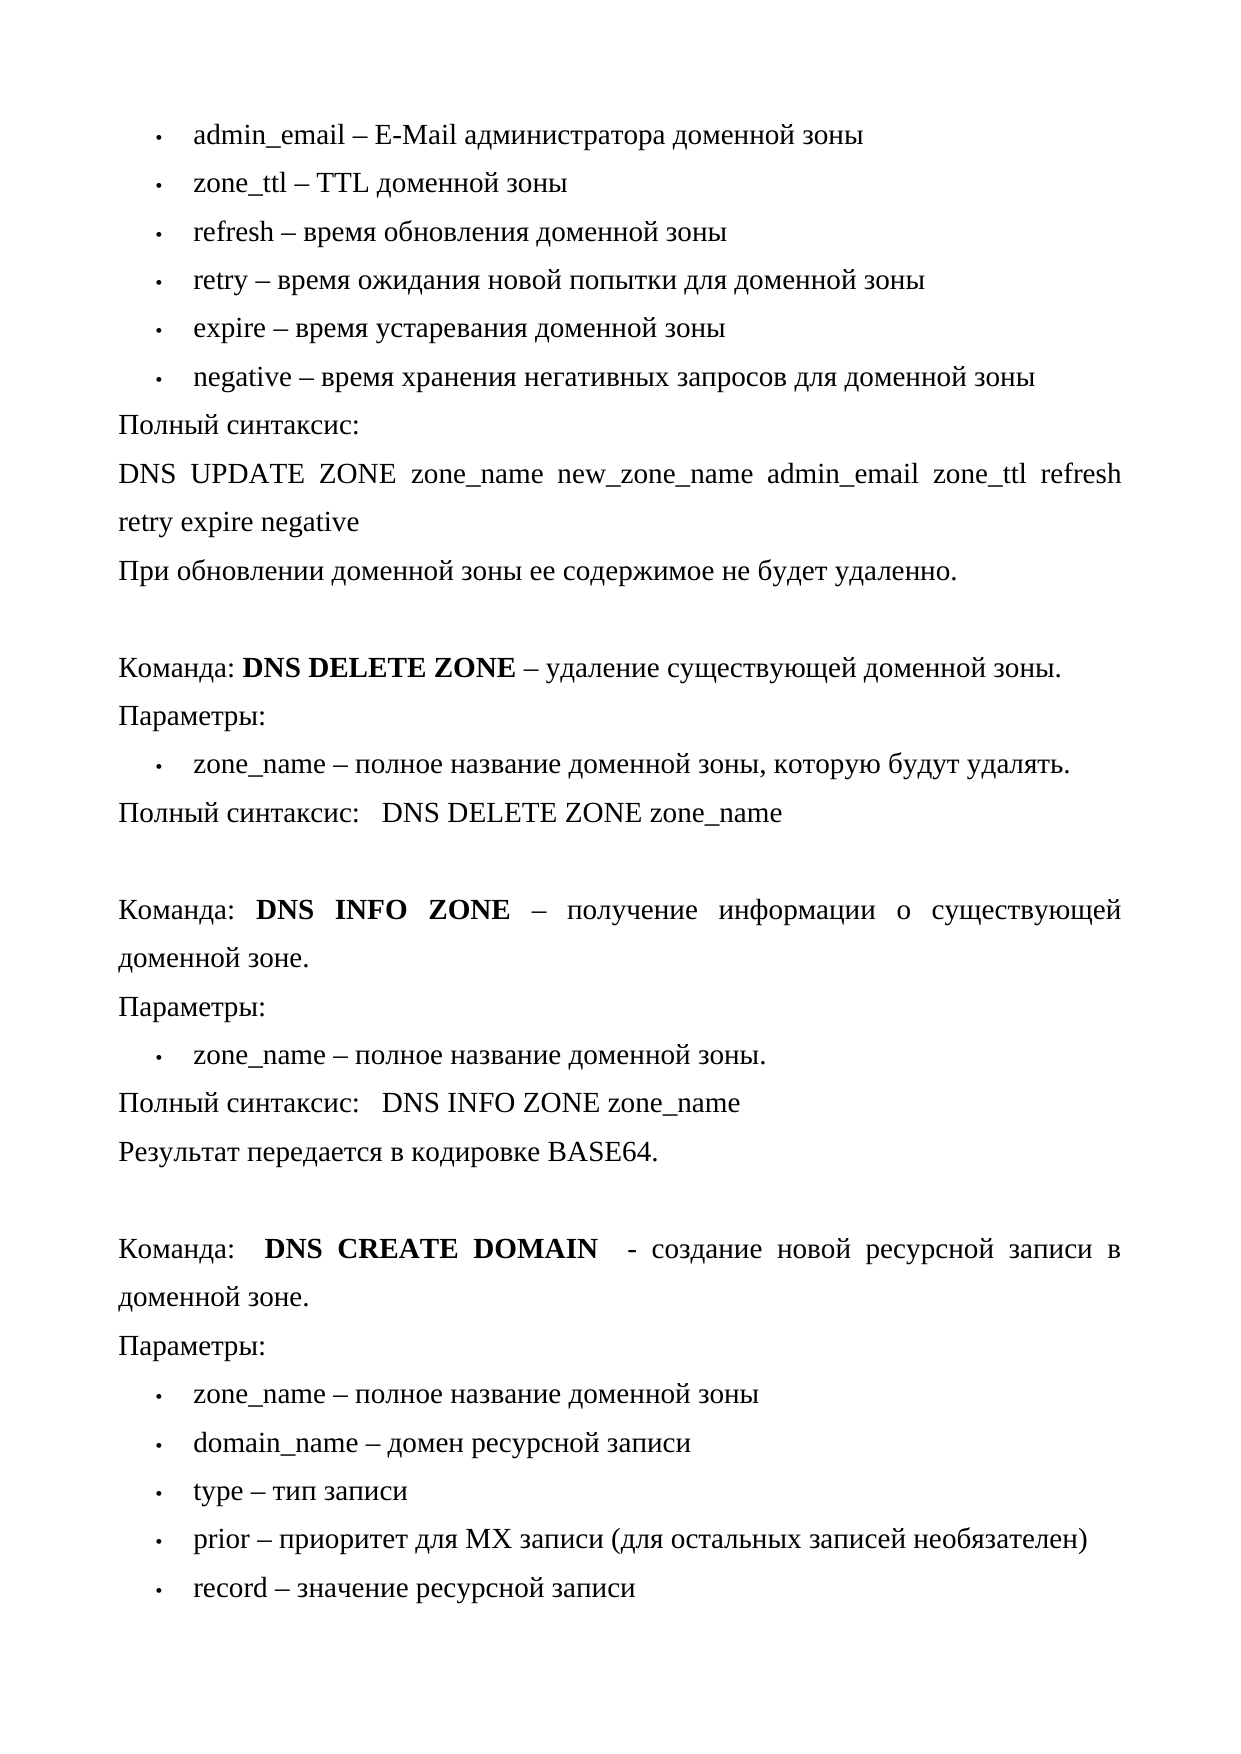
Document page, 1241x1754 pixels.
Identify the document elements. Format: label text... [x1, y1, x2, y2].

list expire – время устаревания доменной зоны [156, 312, 1122, 344]
text Параметры: [118, 1329, 1122, 1361]
text Полный синтаксис: DNS DELETE ZONE zone_name [118, 796, 1122, 828]
list refresh – время обновления доменной зоны [156, 215, 1122, 247]
text Команда: DNS DELETE ZONE – удаление существующей доменной зоны. [118, 651, 1122, 683]
text Полный синтаксис: [118, 409, 1122, 441]
text Результат передается в кодировке BASE64. [118, 1135, 1122, 1168]
text DNS UPDATE ZONE zone_name new_zone_name admin_email zone_ttl refresh retry expire negative [118, 457, 1122, 538]
text Команда: DNS INFO ZONE – получение информации о существующей доменной зоне. [118, 893, 1122, 974]
text При обновлении доменной зоны ее содержимое не будет удаленно. [118, 554, 1122, 586]
list admin_email – E-Mail администратора доменной зоны [156, 118, 1122, 150]
text Параметры: [118, 699, 1122, 732]
list zone_name – полное название доменной зоны. [156, 1038, 1122, 1071]
list negative – время хранения негативных запросов для доменной зоны [156, 360, 1122, 393]
list domain_name – домен ресурсной записи [156, 1426, 1122, 1458]
list record – значение ресурсной записи [156, 1571, 1122, 1603]
list type – тип записи [156, 1474, 1122, 1507]
list prior – приоритет для MX записи (для остальных записей необязателен) [156, 1523, 1122, 1555]
text Параметры: [118, 990, 1122, 1022]
list zone_name – полное название доменной зоны, которую будут удалять. [156, 748, 1122, 780]
list zone_ttl – TTL доменной зоны [156, 167, 1122, 199]
text Полный синтаксис: DNS INFO ZONE zone_name [118, 1087, 1122, 1119]
list zone_name – полное название доменной зоны [156, 1377, 1122, 1410]
list retry – время ожидания новой попытки для доменной зоны [156, 263, 1122, 296]
text Команда: DNS CREATE DOMAIN - создание новой ресурсной записи в доменной зоне. [118, 1232, 1122, 1313]
